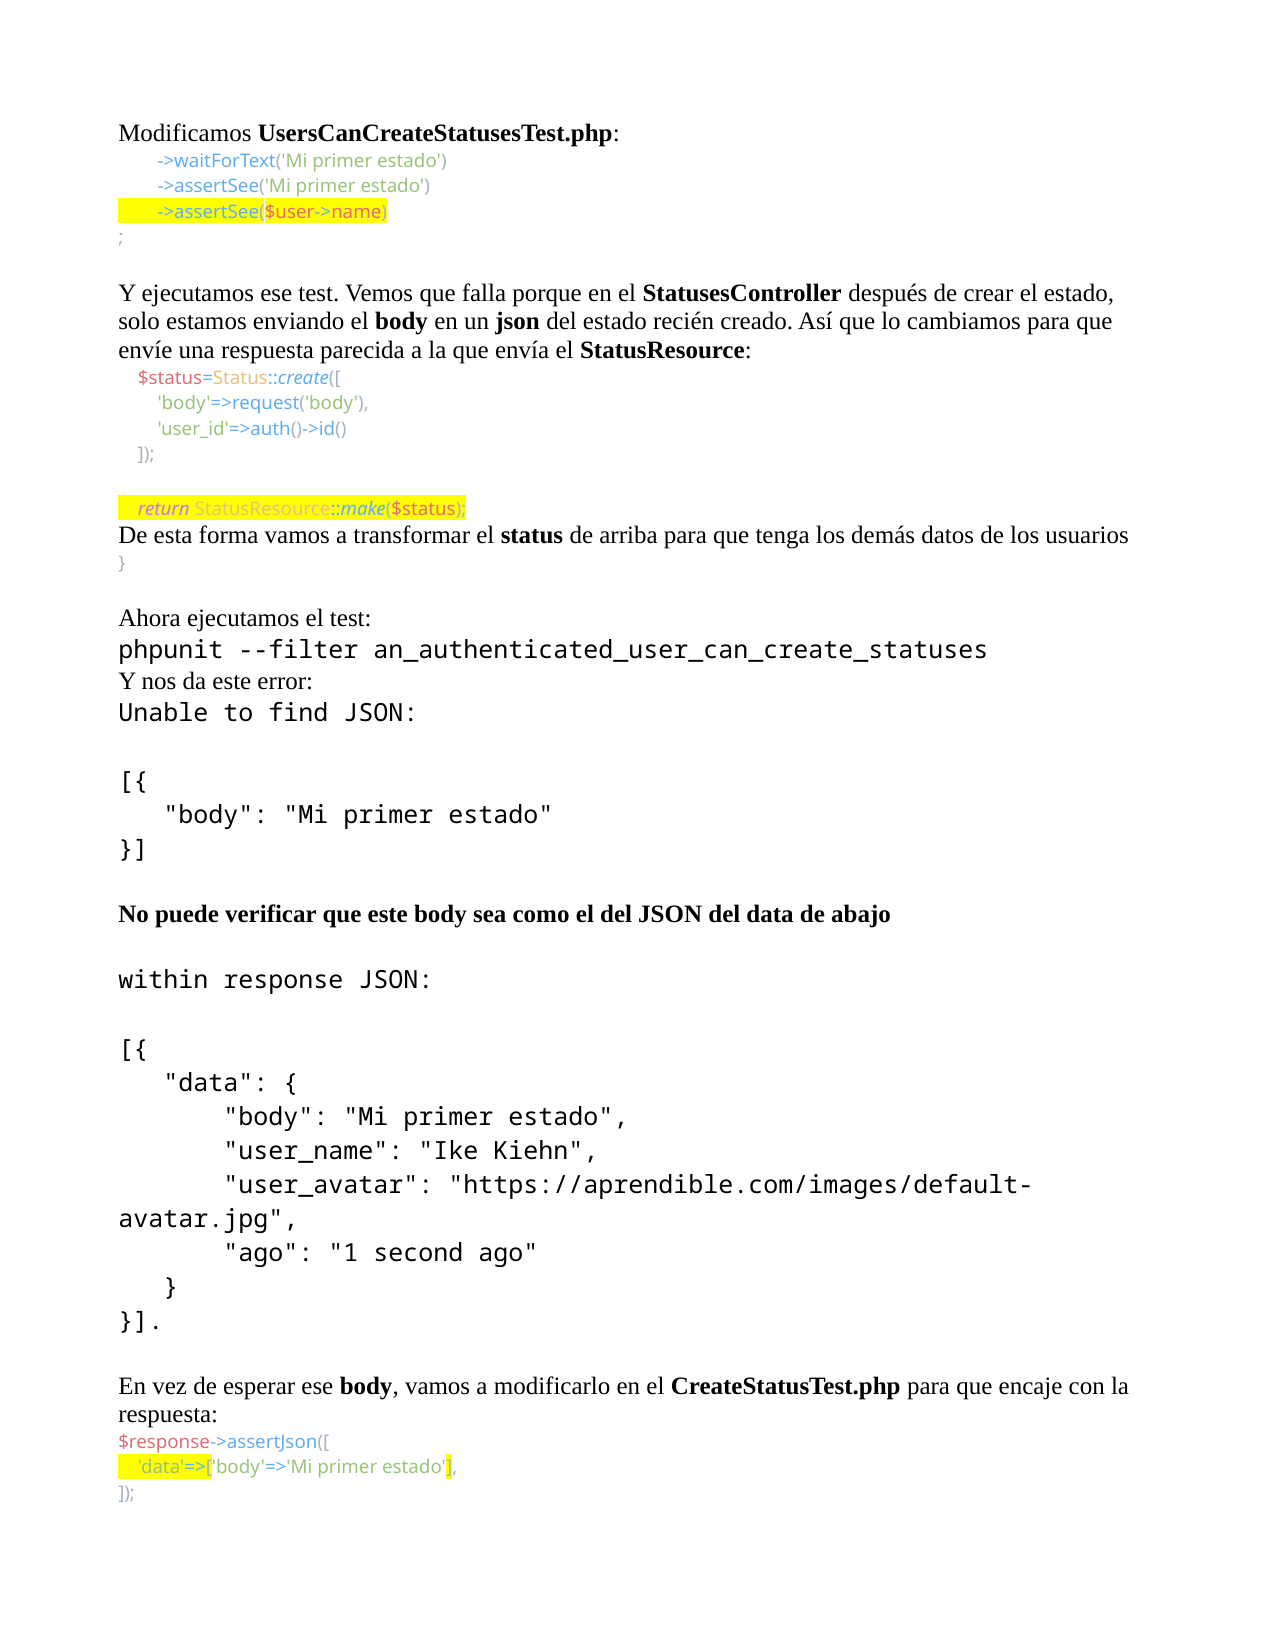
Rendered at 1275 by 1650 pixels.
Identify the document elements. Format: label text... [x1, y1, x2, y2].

text Ahora ejecutamos el test: [118, 603, 1157, 632]
text Modificamos UsersCanCreateStatusesTest.php: [118, 118, 1157, 147]
text Y ejecutamos ese test. Vemos que falla porque en el StatusesController después de crear el estado, solo estamos enviando el body en un json del estado recién creado. Así que lo cambiamos para que envíe una respuesta parecida a la que envía el StatusResource: [118, 278, 1157, 364]
text $status=Status::create([ 'body'=>request('body'), 'user_id'=>auth()->id() ]); return StatusResource::make($status); [118, 364, 1157, 520]
text $response->assertJson([ 'data'=>['body'=>'Mi primer estado'], ]); [118, 1428, 1157, 1505]
text phpunit --filter an_authenticated_user_can_create_statuses Y nos da este error: [118, 632, 1157, 695]
text within response JSON: [{ "data": { "body": "Mi primer estado", "user_name": "Ike Kiehn", "user_avatar": "https://aprendible.com/images/default-avatar.jpg", "ago": "1 second ago" } }]. En vez de esperar ese body, vamos a modificarlo en el CreateStatusTest.php para que encaje con la respuesta: [118, 928, 1157, 1428]
text Unable to find JSON: [{ "body": "Mi primer estado" }] [118, 695, 1157, 865]
text ->waitForText('Mi primer estado') ->assertSee('Mi primer estado') ->assertSee($user->name) ; [118, 147, 1157, 249]
text No puede verificar que este body sea como el del JSON del data de abajo [118, 865, 1157, 928]
text De esta forma vamos a transformar el status de arriba para que tenga los demás datos de los usuarios } [118, 520, 1157, 574]
